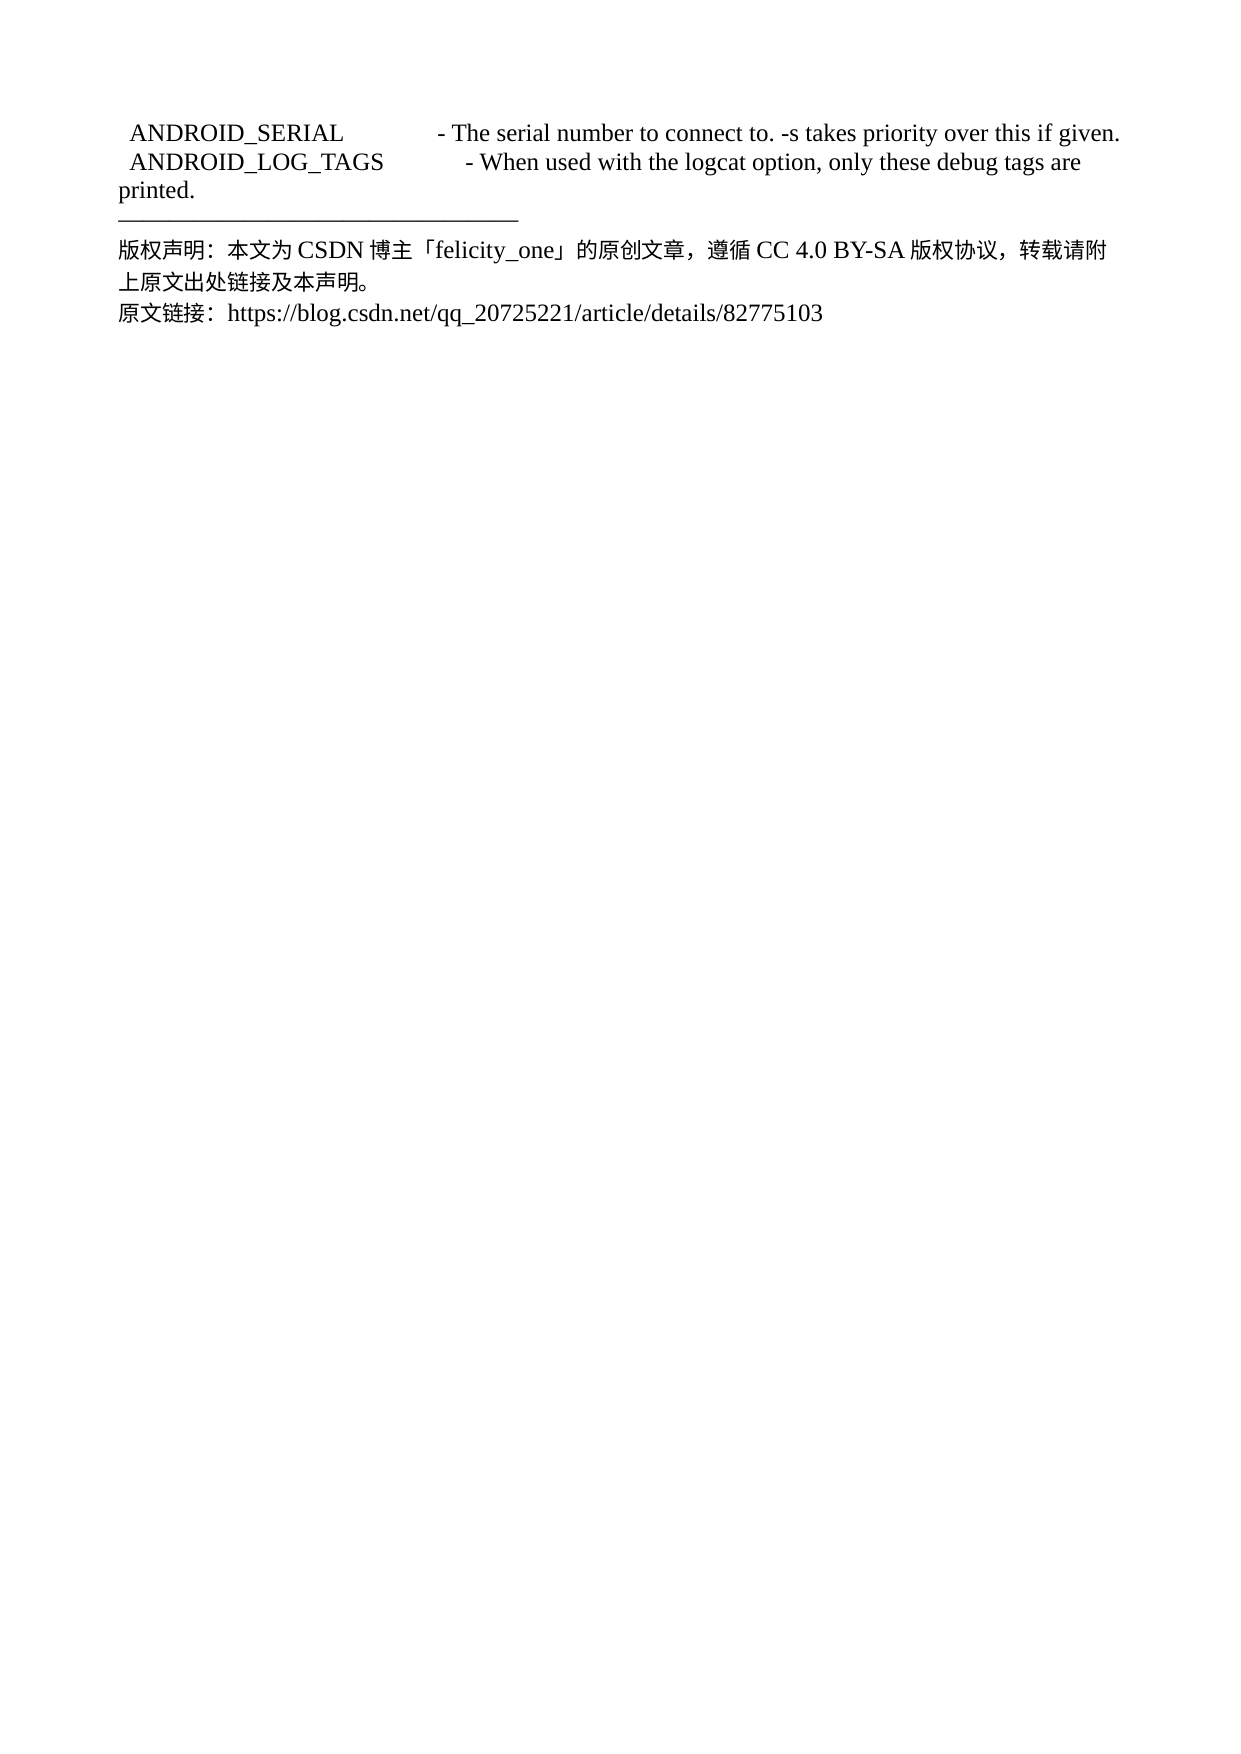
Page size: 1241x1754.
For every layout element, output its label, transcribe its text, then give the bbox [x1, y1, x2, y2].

text 原文链接：https://blog.csdn.net/qq_20725221/article/details/82775103 [118, 296, 1122, 328]
text ANDROID_LOG_TAGS - When used with the logcat option, only these debug tags are printed. [118, 147, 1122, 204]
text 版权声明：本文为CSDN博主「felicity_one」的原创文章，遵循 CC 4.0 BY-SA 版权协议，转载请附上原文出处链接及本声明。 [118, 233, 1122, 296]
text ANDROID_SERIAL - The serial number to connect to. -s takes priority over this if given. [118, 118, 1122, 147]
text ———————————————— [118, 204, 1122, 233]
